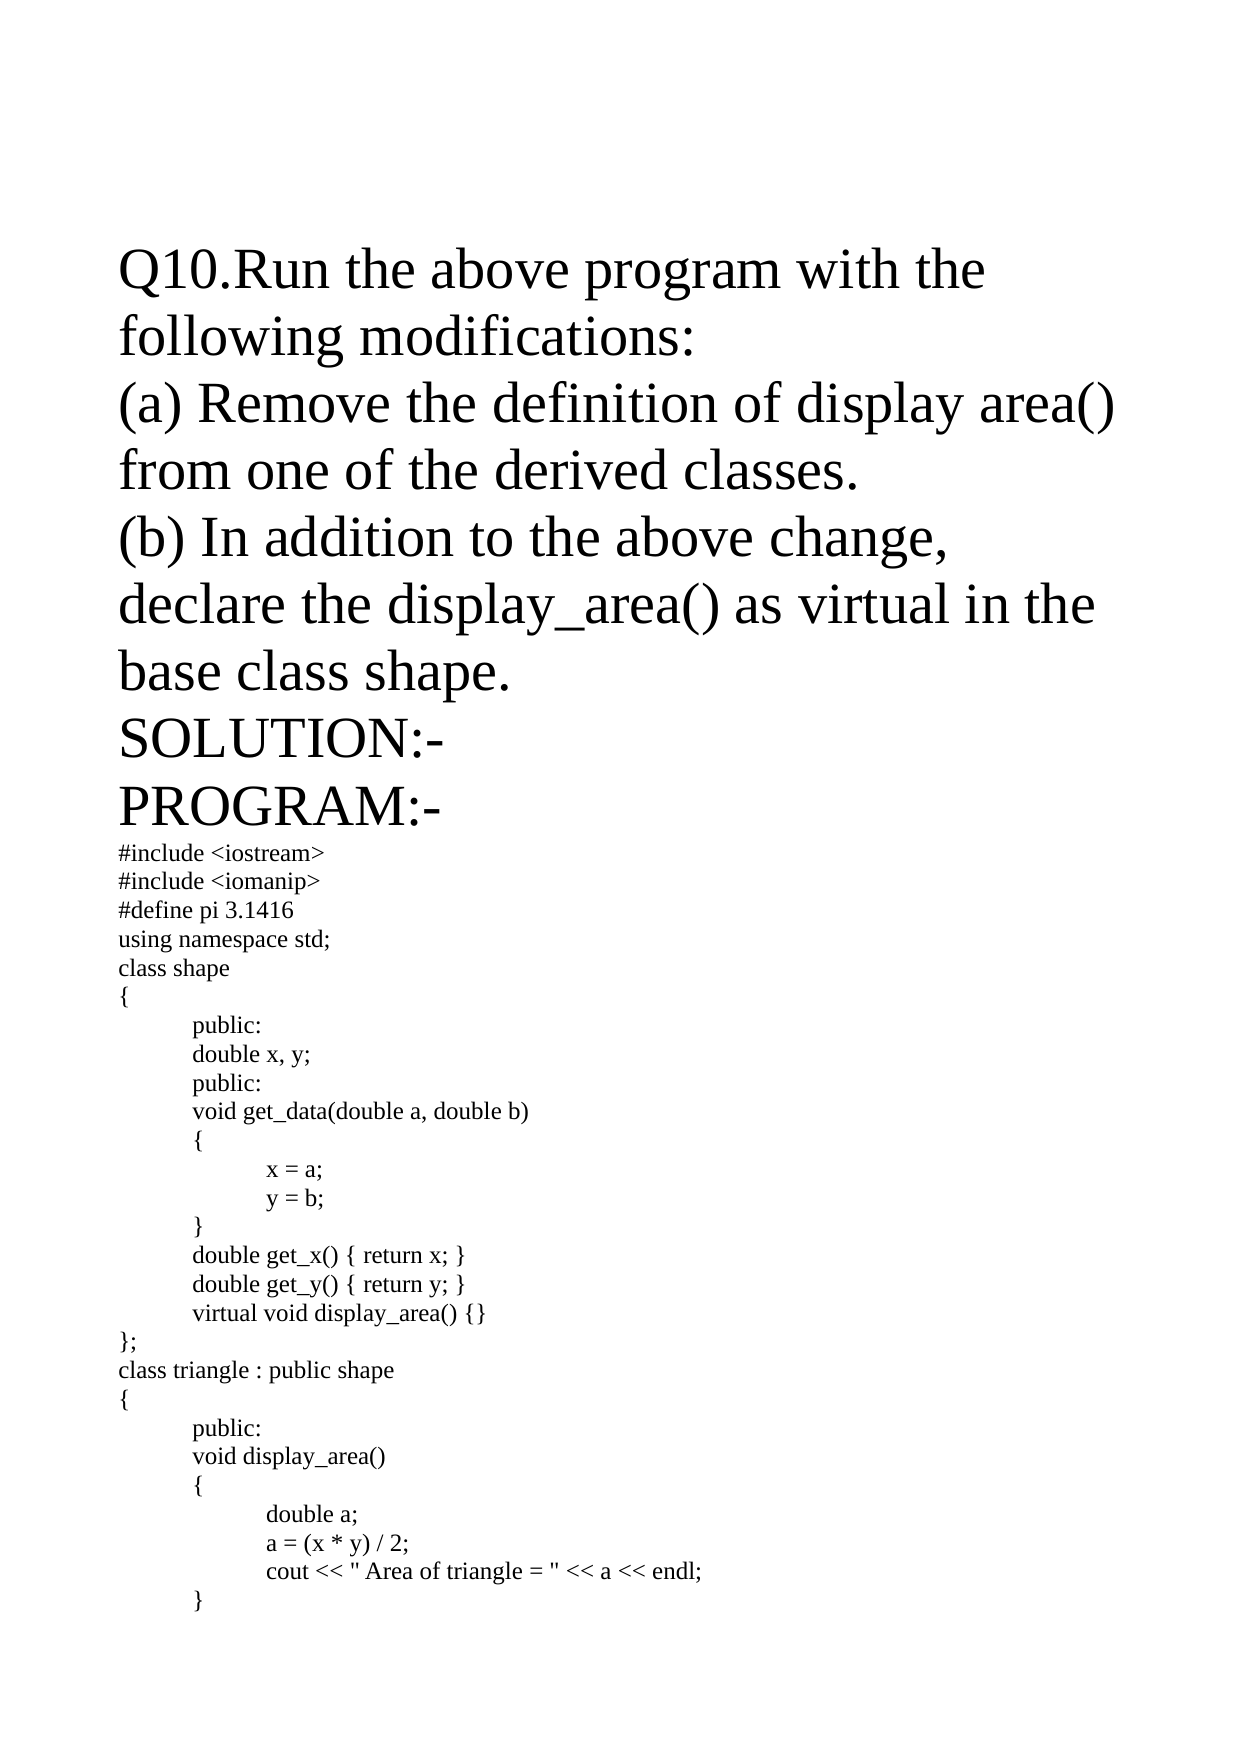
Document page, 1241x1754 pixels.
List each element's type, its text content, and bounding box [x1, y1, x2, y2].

text double get_x() { return x; } [118, 1240, 1122, 1269]
text class shape [118, 953, 1122, 981]
text (b) In addition to the above change, declare the display_area() as virtual in the [118, 502, 1122, 636]
text { [118, 1384, 1122, 1413]
text #define pi 3.1416 [118, 895, 1122, 924]
text #include <iomanip> [118, 866, 1122, 895]
text a = (x * y) / 2; [118, 1528, 1122, 1556]
text PROGRAM:- [118, 771, 1122, 838]
text double get_y() { return y; } [118, 1269, 1122, 1298]
text #include <iostream> [118, 838, 1122, 866]
text Q10.Run the above program with the following modifications: [118, 234, 1122, 368]
text (a) Remove the definition of display area() from one of the derived classes. [118, 368, 1122, 502]
text } [118, 1211, 1122, 1240]
text SOLUTION:- [118, 703, 1122, 771]
text }; [118, 1326, 1122, 1355]
text void get_data(double a, double b) [118, 1096, 1122, 1125]
text { [118, 1125, 1122, 1154]
text cout << " Area of triangle = " << a << endl; [118, 1556, 1122, 1585]
text y = b; [118, 1183, 1122, 1211]
text base class shape. [118, 636, 1122, 703]
text } [118, 1585, 1122, 1614]
text public: [118, 1413, 1122, 1441]
text void display_area() [118, 1441, 1122, 1470]
text { [118, 1470, 1122, 1499]
text { [118, 981, 1122, 1010]
text virtual void display_area() {} [118, 1298, 1122, 1326]
text double a; [118, 1499, 1122, 1528]
text double x, y; [118, 1039, 1122, 1068]
text class triangle : public shape [118, 1355, 1122, 1384]
text x = a; [118, 1154, 1122, 1183]
text public: [118, 1010, 1122, 1039]
text public: [118, 1068, 1122, 1096]
text using namespace std; [118, 924, 1122, 953]
